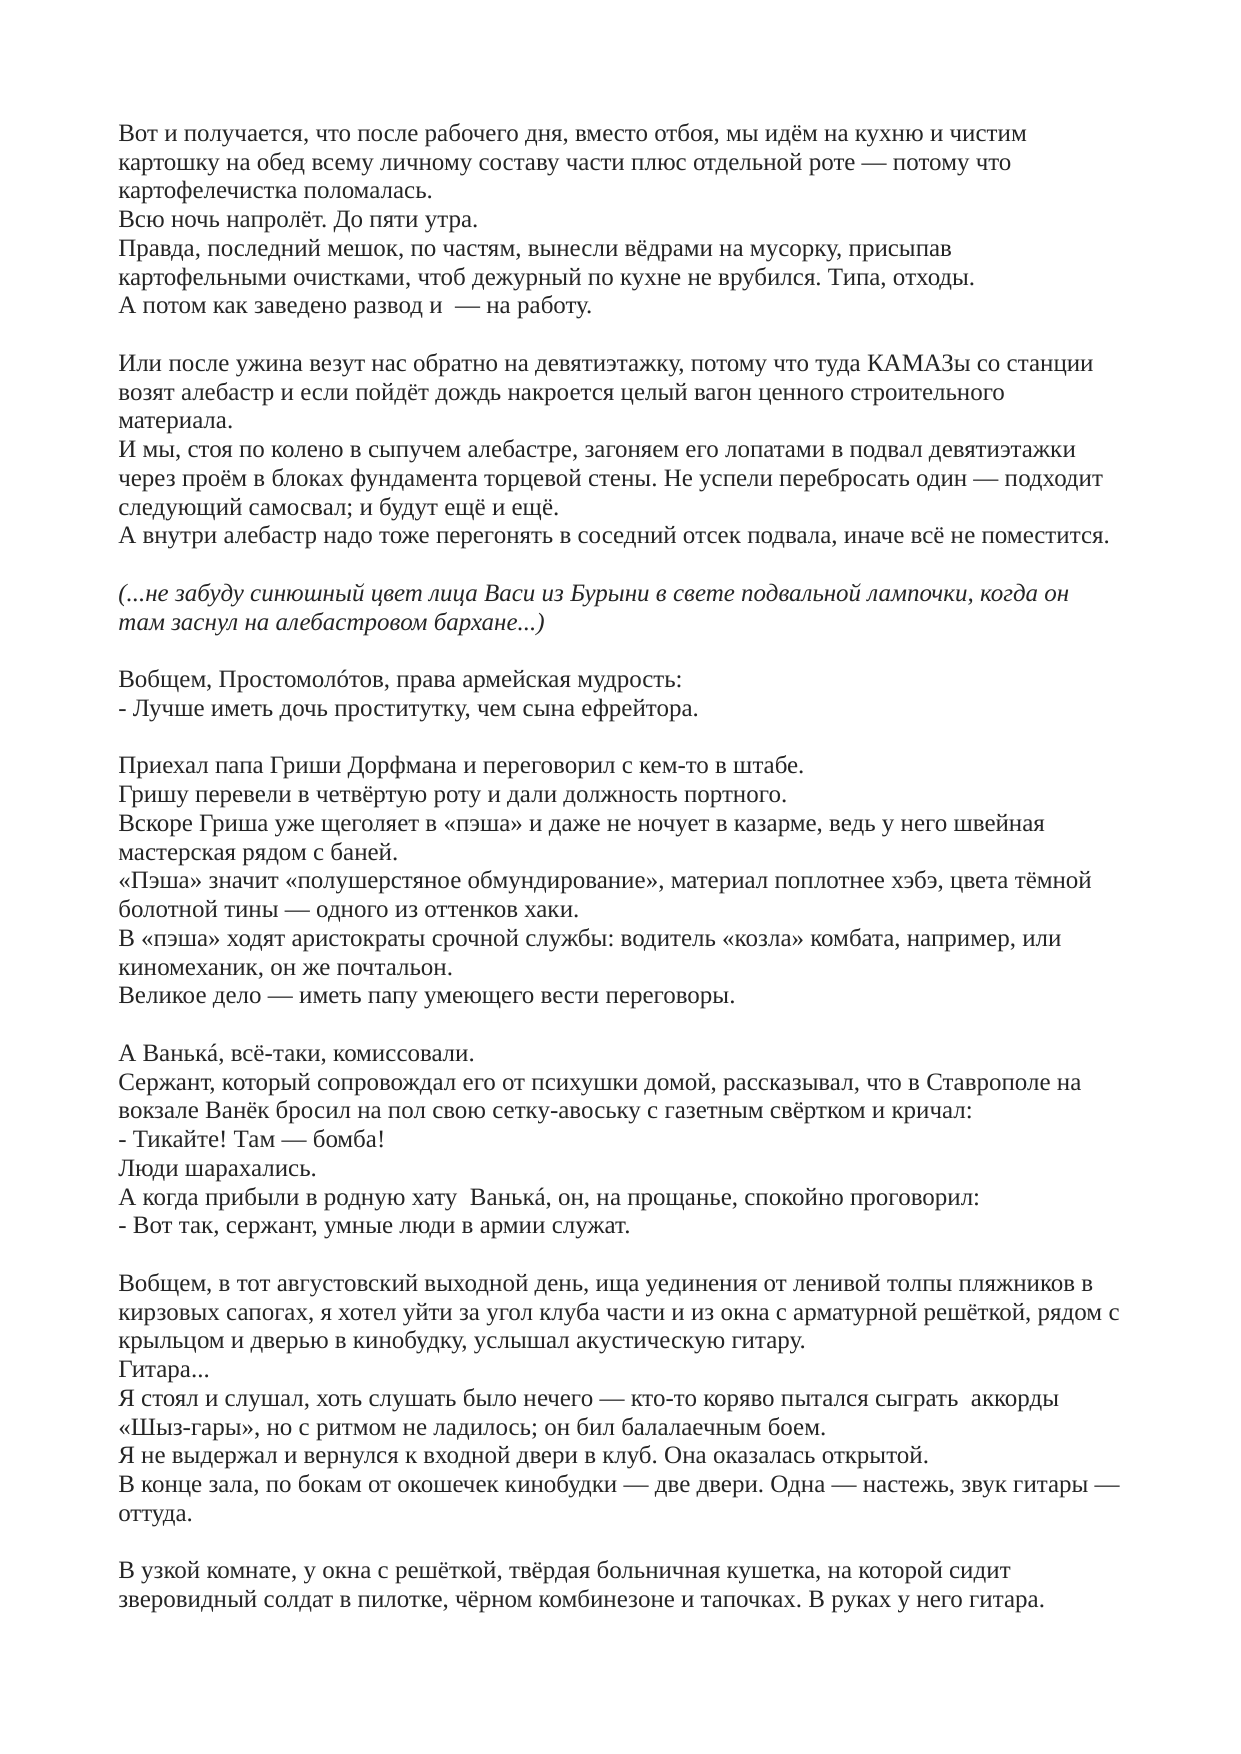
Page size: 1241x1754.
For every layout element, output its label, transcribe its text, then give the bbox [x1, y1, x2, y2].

text Правда, последний мешок, по частям, вынесли вёдрами на мусорку, присыпав картофельными очистками, чтоб дежурный по кухне не врубился. Типа, отходы. [118, 233, 1122, 291]
text А Ванькá, всё-таки, комиссовали. [118, 1038, 1122, 1067]
text Гришу перевели в четвёртую роту и дали должность портного. [118, 779, 1122, 808]
text И мы, стоя по колено в сыпучем алебастре, загоняем его лопатами в подвал девятиэтажки через проём в блоках фундамента торцевой стены. Не успели перебросать один — подходит следующий самосвал; и будут ещё и ещё. [118, 434, 1122, 521]
text А внутри алебастр надо тоже перегонять в соседний отсек подвала, иначе всё не поместится. [118, 521, 1122, 549]
text Приехал папа Гриши Дорфмана и переговорил с кем-то в штабе. [118, 751, 1122, 779]
text Вобщем, в тот августовский выходной день, ища уединения от ленивой толпы пляжников в кирзовых сапогах, я хотел уйти за угол клуба части и из окна с арматурной решёткой, рядом с крыльцом и дверью в кинобудку, услышал акустическую гитару. [118, 1268, 1122, 1354]
text «Пэша» значит «полушерстяное обмундирование», материал поплотнее хэбэ, цвета тёмной болотной тины — одного из оттенков хаки. [118, 866, 1122, 923]
text В узкой комнате, у окна с решёткой, твёрдая больничная кушетка, на которой сидит зверовидный солдат в пилотке, чёрном комбинезоне и тапочках. В руках у него гитара. [118, 1556, 1122, 1613]
text Сержант, который сопровождал его от психушки домой, рассказывал, что в Ставрополе на вокзале Ванёк бросил на пол свою сетку-авоську с газетным свёртком и кричал: [118, 1067, 1122, 1124]
text Я стоял и слушал, хоть слушать было нечего — кто-то коряво пытался сыграть аккорды «Шыз-гары», но с ритмом не ладилось; он бил балалаечным боем. [118, 1383, 1122, 1441]
text А потом как заведено развод и — на работу. [118, 291, 1122, 319]
text В «пэша» ходят аристократы срочной службы: водитель «козла» комбата, например, или киномеханик, он же почтальон. [118, 923, 1122, 981]
text - Вот так, сержант, умные люди в армии служат. [118, 1211, 1122, 1239]
text - Тикайте! Там — бомба! [118, 1124, 1122, 1153]
text Вскоре Гриша уже щеголяет в «пэша» и даже не ночует в казарме, ведь у него швейная мастерская рядом с баней. [118, 808, 1122, 866]
text Великое дело — иметь папу умеющего вести переговоры. [118, 981, 1122, 1009]
text Я не выдержал и вернулся к входной двери в клуб. Она оказалась открытой. [118, 1441, 1122, 1469]
text Или после ужина везут нас обратно на девятиэтажку, потому что туда КАМАЗы со станции возят алебастр и если пойдёт дождь накроется целый вагон ценного строительного материала. [118, 348, 1122, 434]
text Вот и получается, что после рабочего дня, вместо отбоя, мы идём на кухню и чистим картошку на обед всему личному составу части плюс отдельной роте — потому что картофелечистка поломалась. [118, 118, 1122, 204]
text (...не забуду синюшный цвет лица Васи из Бурыни в свете подвальной лампочки, когда он там заснул на алебастровом бархане...) [118, 578, 1122, 636]
text Всю ночь напролёт. До пяти утра. [118, 204, 1122, 233]
text В конце зала, по бокам от окошечек кинобудки — две двери. Одна — настежь, звук гитары — оттуда. [118, 1469, 1122, 1527]
text Люди шарахались. [118, 1153, 1122, 1182]
text А когда прибыли в родную хату Ванькá, он, на прощанье, спокойно проговорил: [118, 1182, 1122, 1211]
text Вобщем, Простомолóтов, права армейская мудрость: [118, 664, 1122, 693]
text Гитара... [118, 1354, 1122, 1383]
text - Лучше иметь дочь проститутку, чем сына ефрейтора. [118, 693, 1122, 722]
